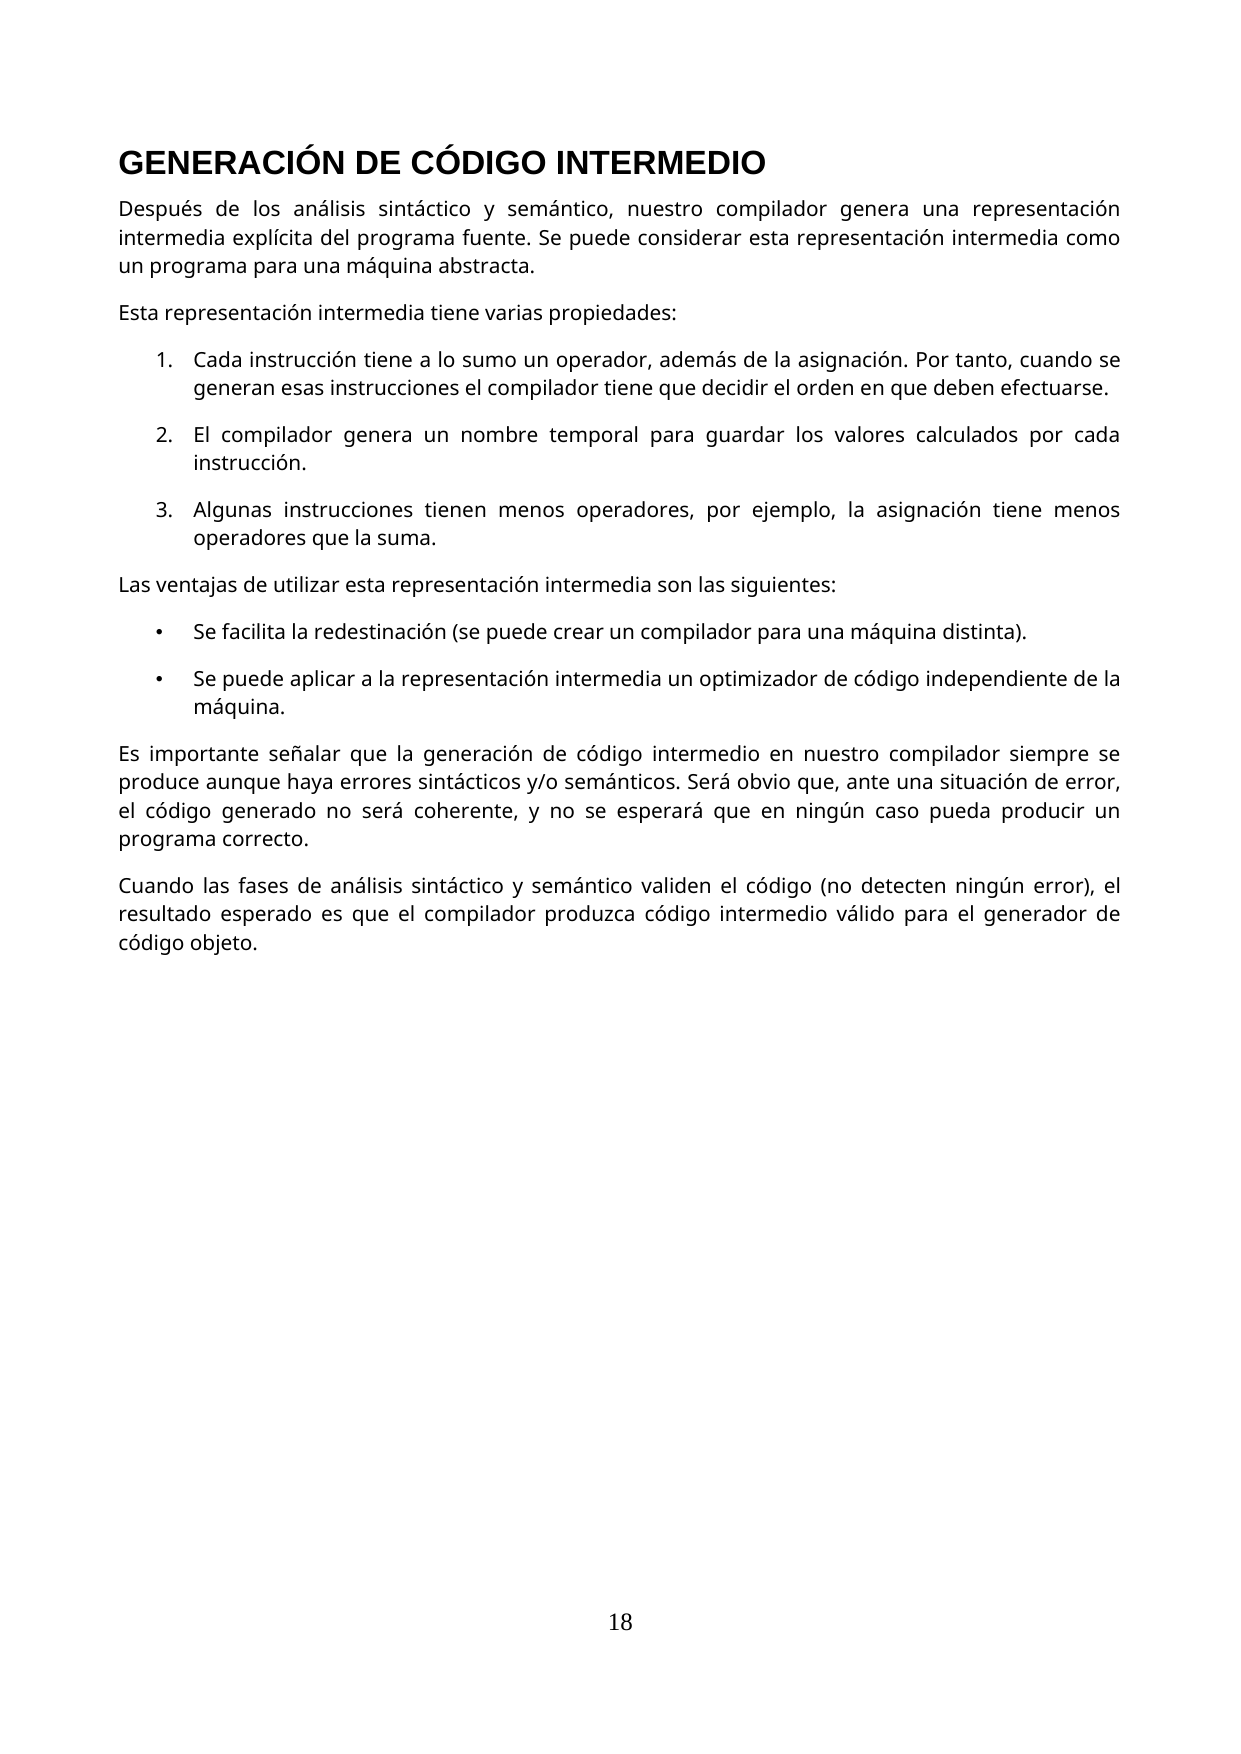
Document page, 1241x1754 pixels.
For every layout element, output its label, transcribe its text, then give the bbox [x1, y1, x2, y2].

list Se puede aplicar a la representación intermedia un optimizador de código independiente de la máquina. [156, 664, 1122, 721]
text Esta representación intermedia tiene varias propiedades: [118, 298, 1122, 326]
list Cada instrucción tiene a lo sumo un operador, además de la asignación. Por tanto, cuando se generan esas instrucciones el compilador tiene que decidir el orden en que deben efectuarse. [156, 345, 1122, 402]
list El compilador genera un nombre temporal para guardar los valores calculados por cada instrucción. [156, 420, 1122, 477]
text Las ventajas de utilizar esta representación intermedia son las siguientes: [118, 570, 1122, 599]
list Algunas instrucciones tienen menos operadores, por ejemplo, la asignación tiene menos operadores que la suma. [156, 495, 1122, 552]
subtitle GENERACIÓN DE CÓDIGO INTERMEDIO [118, 143, 1122, 182]
list Se facilita la redestinación (se puede crear un compilador para una máquina distinta). [156, 617, 1122, 646]
text Cuando las fases de análisis sintáctico y semántico validen el código (no detecten ningún error), el resultado esperado es que el compilador produzca código intermedio válido para el generador de código objeto. [118, 871, 1122, 956]
text Después de los análisis sintáctico y semántico, nuestro compilador genera una representación intermedia explícita del programa fuente. Se puede considerar esta representación intermedia como un programa para una máquina abstracta. [118, 194, 1122, 279]
text Es importante señalar que la generación de código intermedio en nuestro compilador siempre se produce aunque haya errores sintácticos y/o semánticos. Será obvio que, ante una situación de error, el código generado no será coherente, y no se esperará que en ningún caso pueda producir un programa correcto. [118, 739, 1122, 853]
